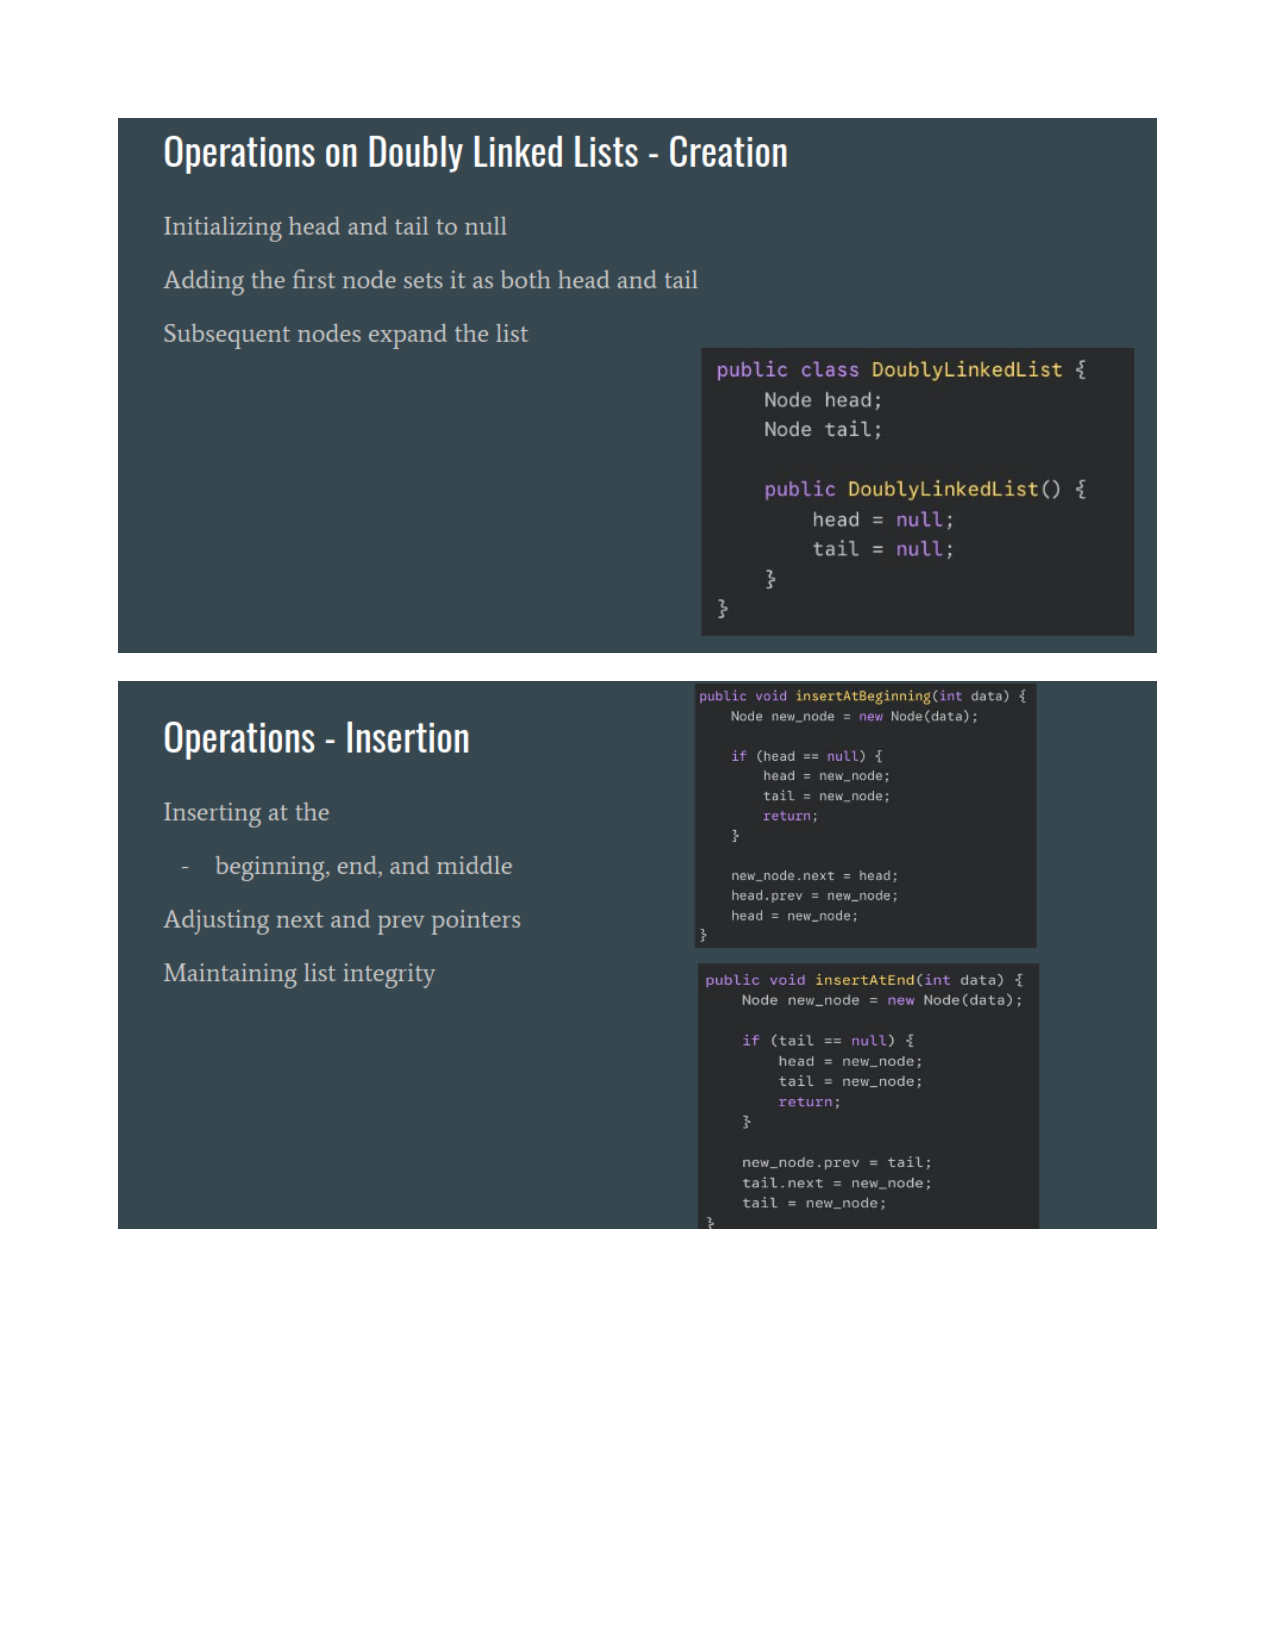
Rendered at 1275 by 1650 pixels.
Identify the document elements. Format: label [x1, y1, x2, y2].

picture [118, 681, 1157, 1229]
picture [118, 118, 1157, 653]
